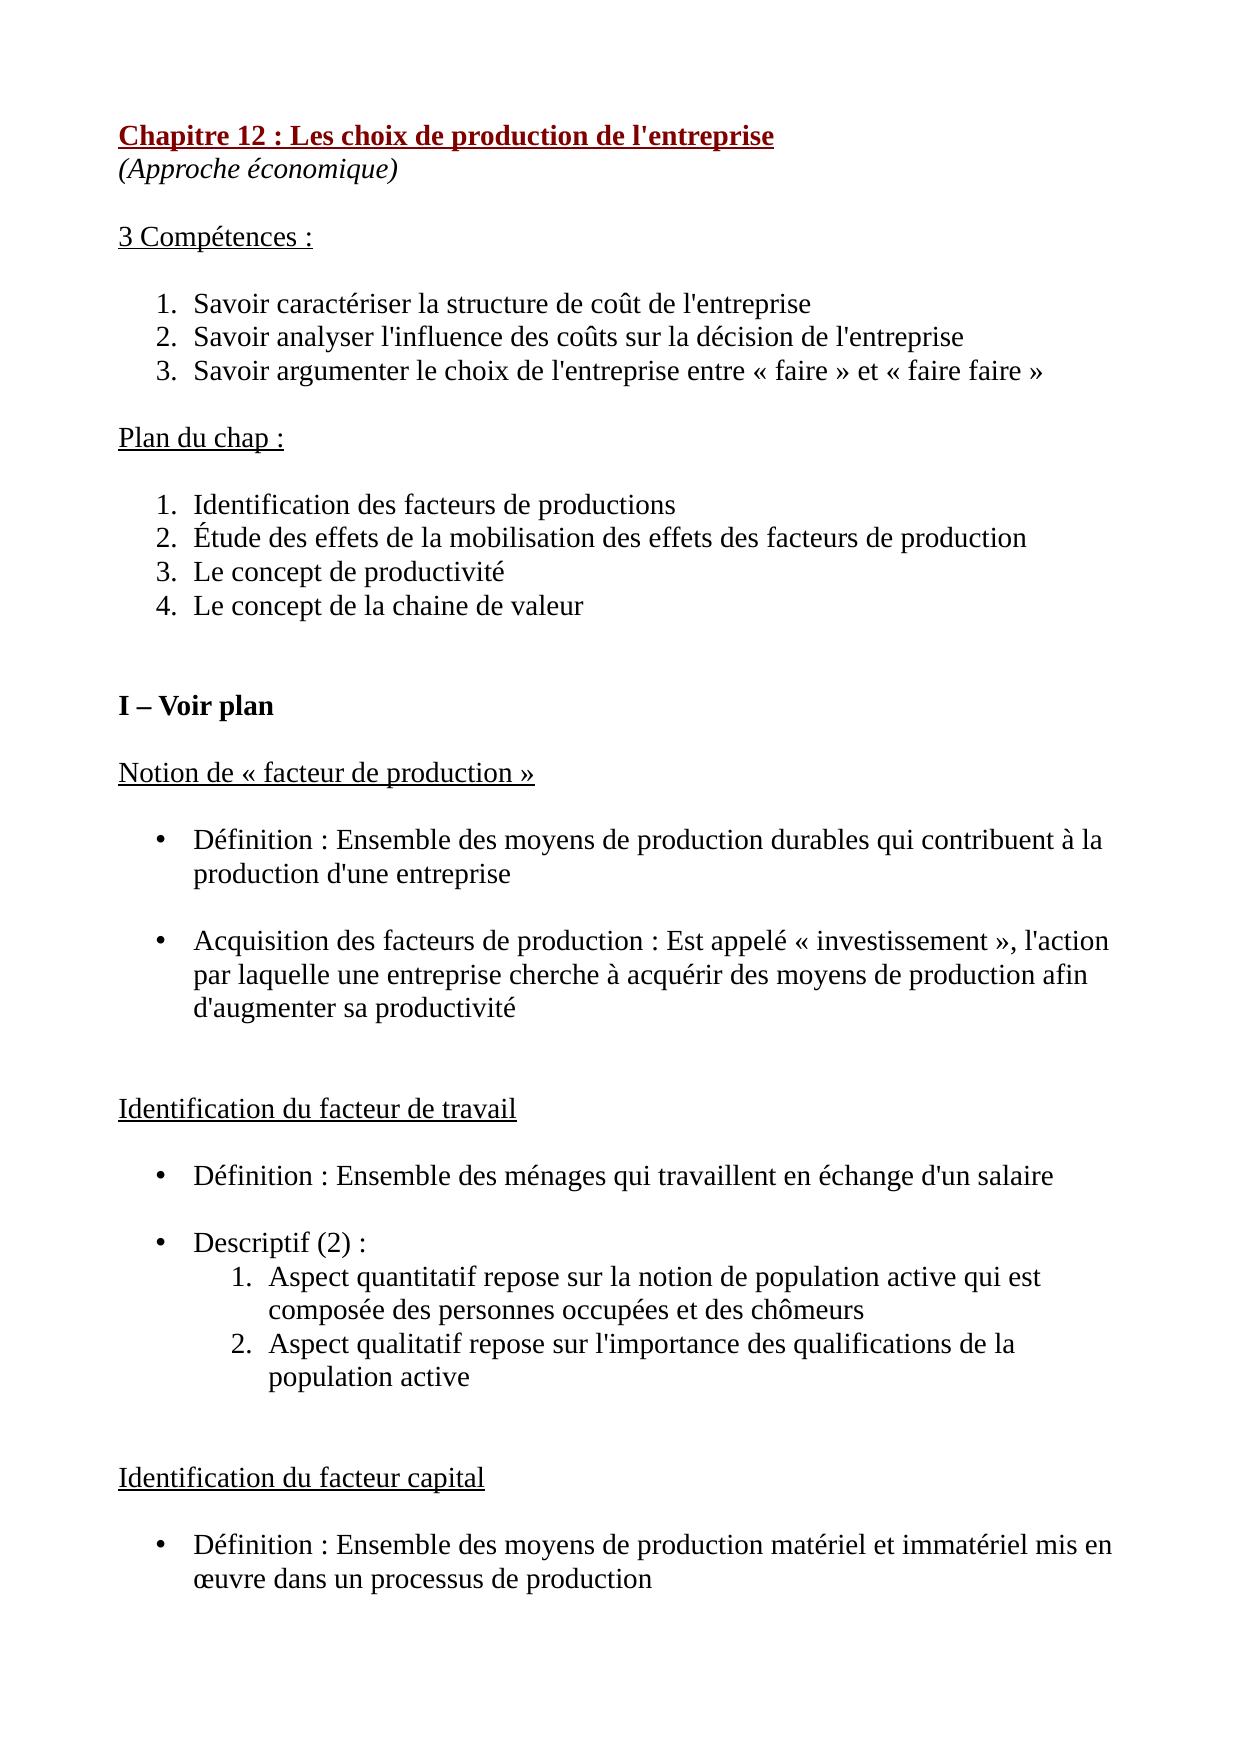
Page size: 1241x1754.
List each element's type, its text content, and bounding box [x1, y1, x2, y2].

list Acquisition des facteurs de production : Est appelé « investissement », l'action par laquelle une entreprise cherche à acquérir des moyens de production afin d'augmenter sa productivité [156, 923, 1122, 1024]
text 3 Compétences : [118, 219, 1122, 252]
list Définition : Ensemble des ménages qui travaillent en échange d'un salaire [156, 1158, 1122, 1192]
text I – Voir plan [118, 688, 1122, 722]
list Savoir caractériser la structure de coût de l'entreprise [156, 286, 1122, 319]
list Aspect qualitatif repose sur l'importance des qualifications de la population active [231, 1326, 1122, 1393]
list Descriptif (2) : [156, 1225, 1122, 1259]
text Chapitre 12 : Les choix de production de l'entreprise [118, 118, 1122, 152]
list Le concept de productivité [156, 554, 1122, 588]
list Identification des facteurs de productions [156, 487, 1122, 521]
text Identification du facteur capital [118, 1460, 1122, 1494]
list Aspect quantitatif repose sur la notion de population active qui est composée des personnes occupées et des chômeurs [231, 1259, 1122, 1326]
text Plan du chap : [118, 420, 1122, 453]
list Définition : Ensemble des moyens de production matériel et immatériel mis en œuvre dans un processus de production [156, 1527, 1122, 1594]
list Savoir argumenter le choix de l'entreprise entre « faire » et « faire faire » [156, 353, 1122, 386]
list Étude des effets de la mobilisation des effets des facteurs de production [156, 521, 1122, 554]
text Identification du facteur de travail [118, 1091, 1122, 1124]
list Définition : Ensemble des moyens de production durables qui contribuent à la production d'une entreprise [156, 822, 1122, 890]
text Notion de « facteur de production » [118, 755, 1122, 789]
list Le concept de la chaine de valeur [156, 588, 1122, 621]
text (Approche économique) [118, 152, 1122, 185]
list Savoir analyser l'influence des coûts sur la décision de l'entreprise [156, 319, 1122, 353]
